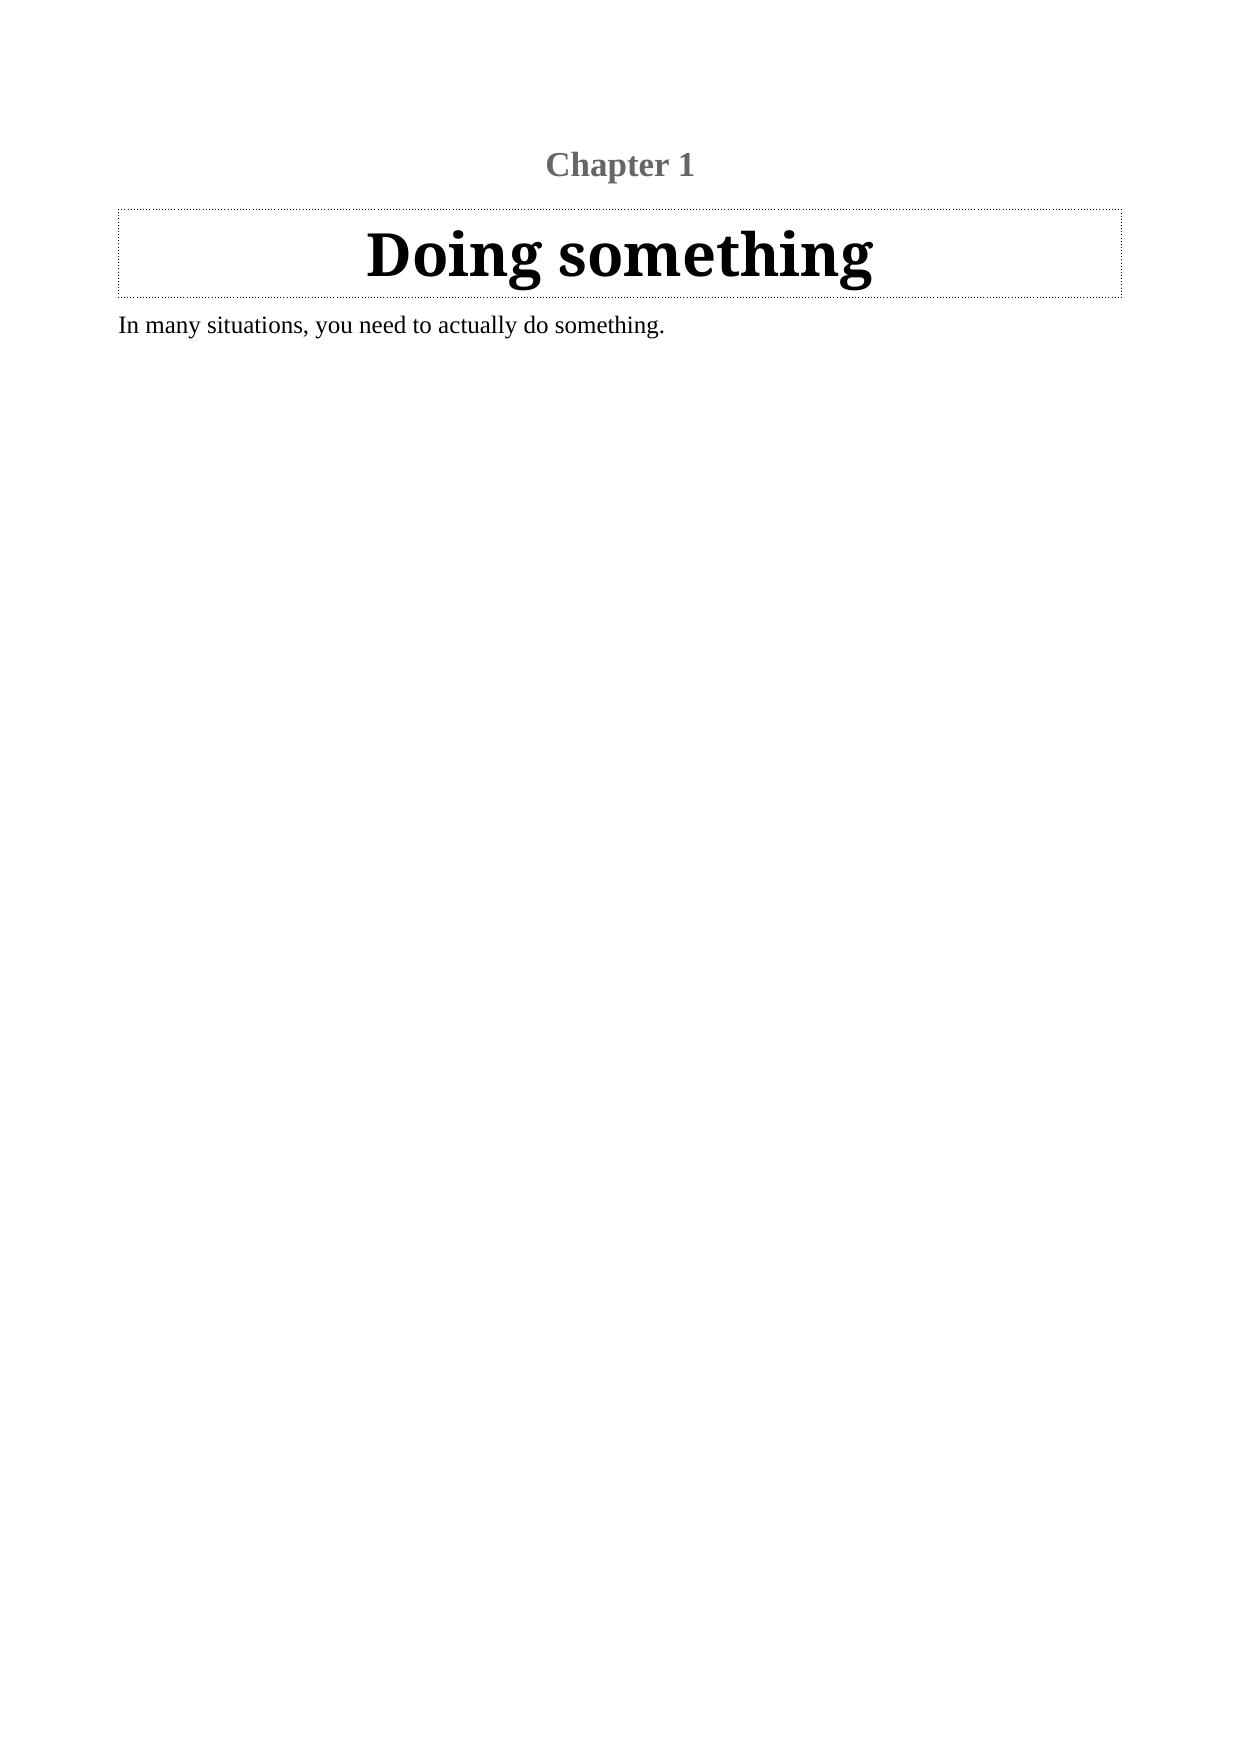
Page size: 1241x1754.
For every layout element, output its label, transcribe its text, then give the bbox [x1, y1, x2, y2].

subtitle Chapter 1 [118, 144, 1122, 184]
title Doing something [118, 209, 1122, 298]
text In many situations, you need to actually do something. [118, 310, 1122, 338]
